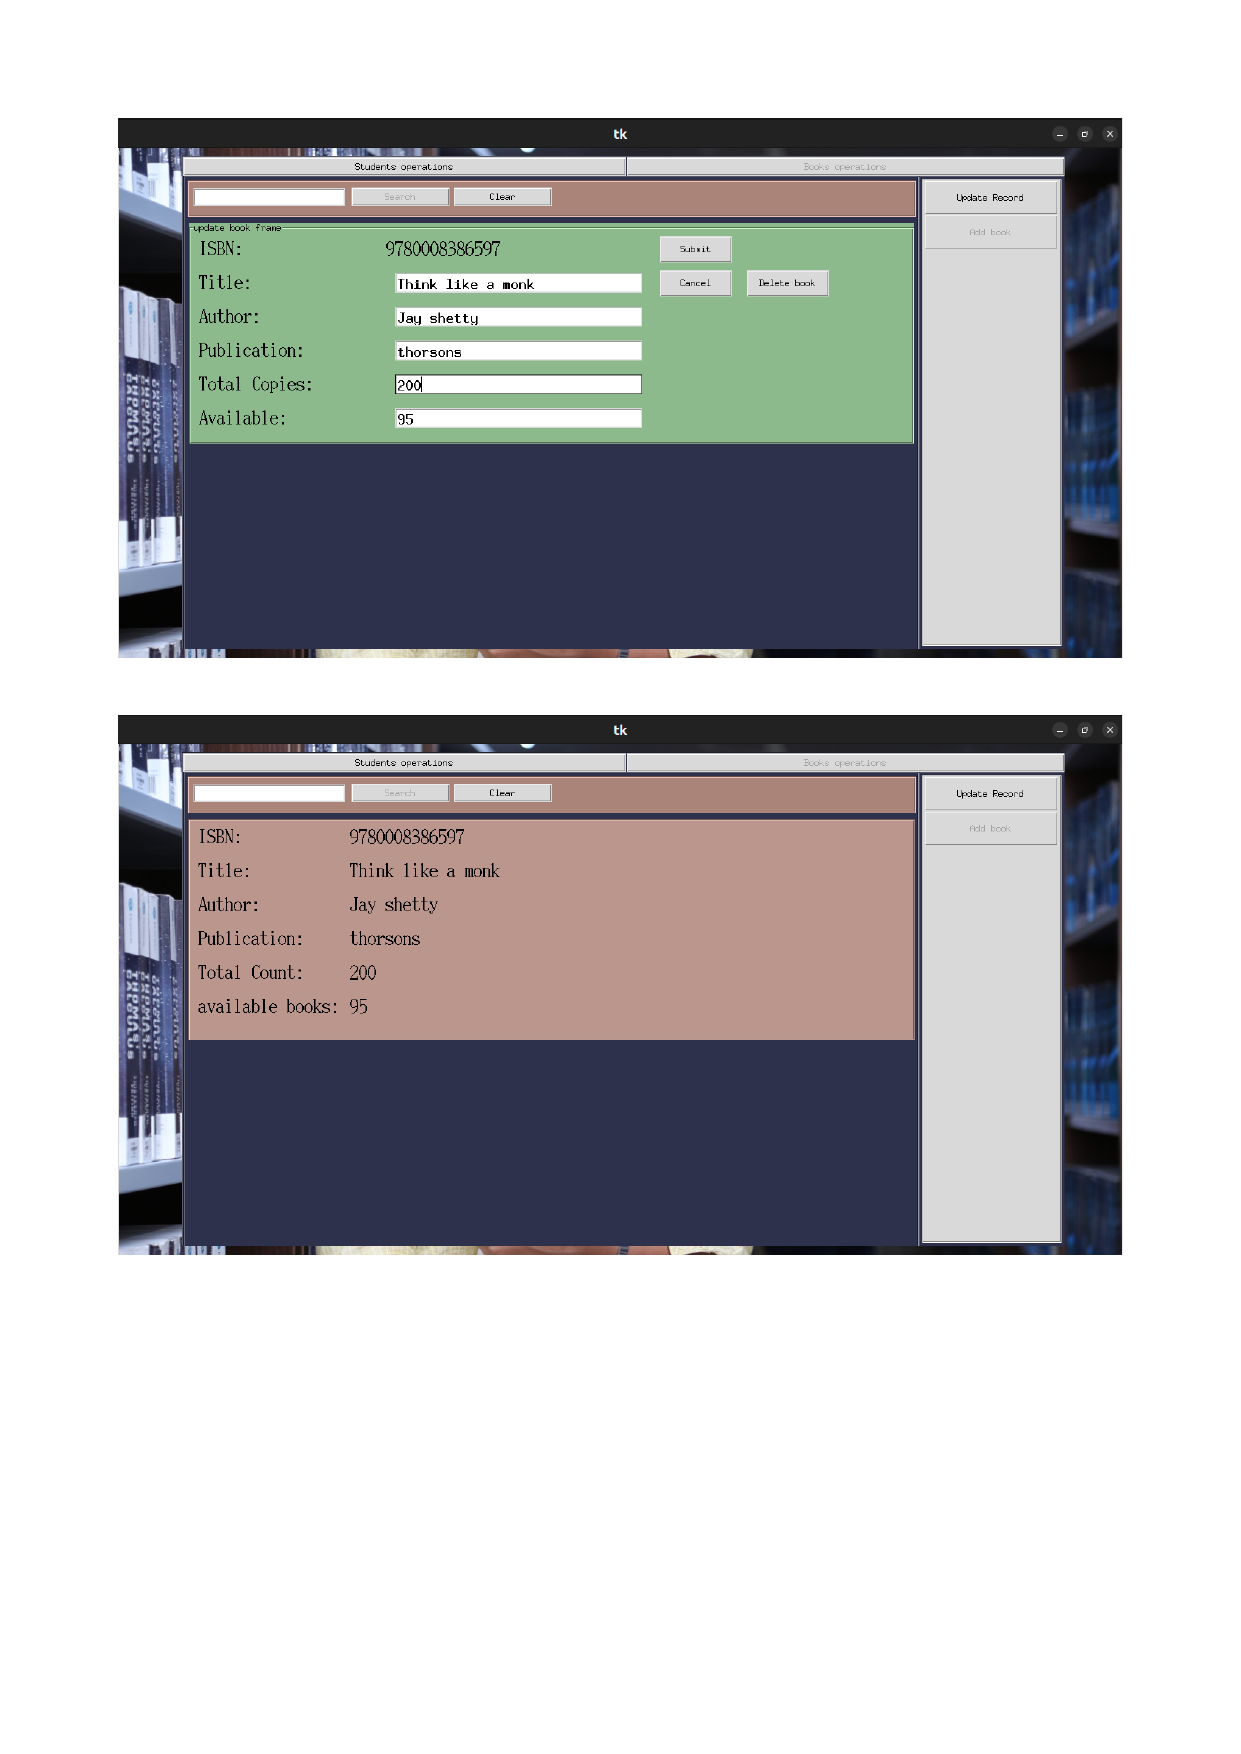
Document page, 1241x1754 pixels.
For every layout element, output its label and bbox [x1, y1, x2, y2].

picture [118, 118, 1123, 658]
picture [118, 715, 1123, 1255]
